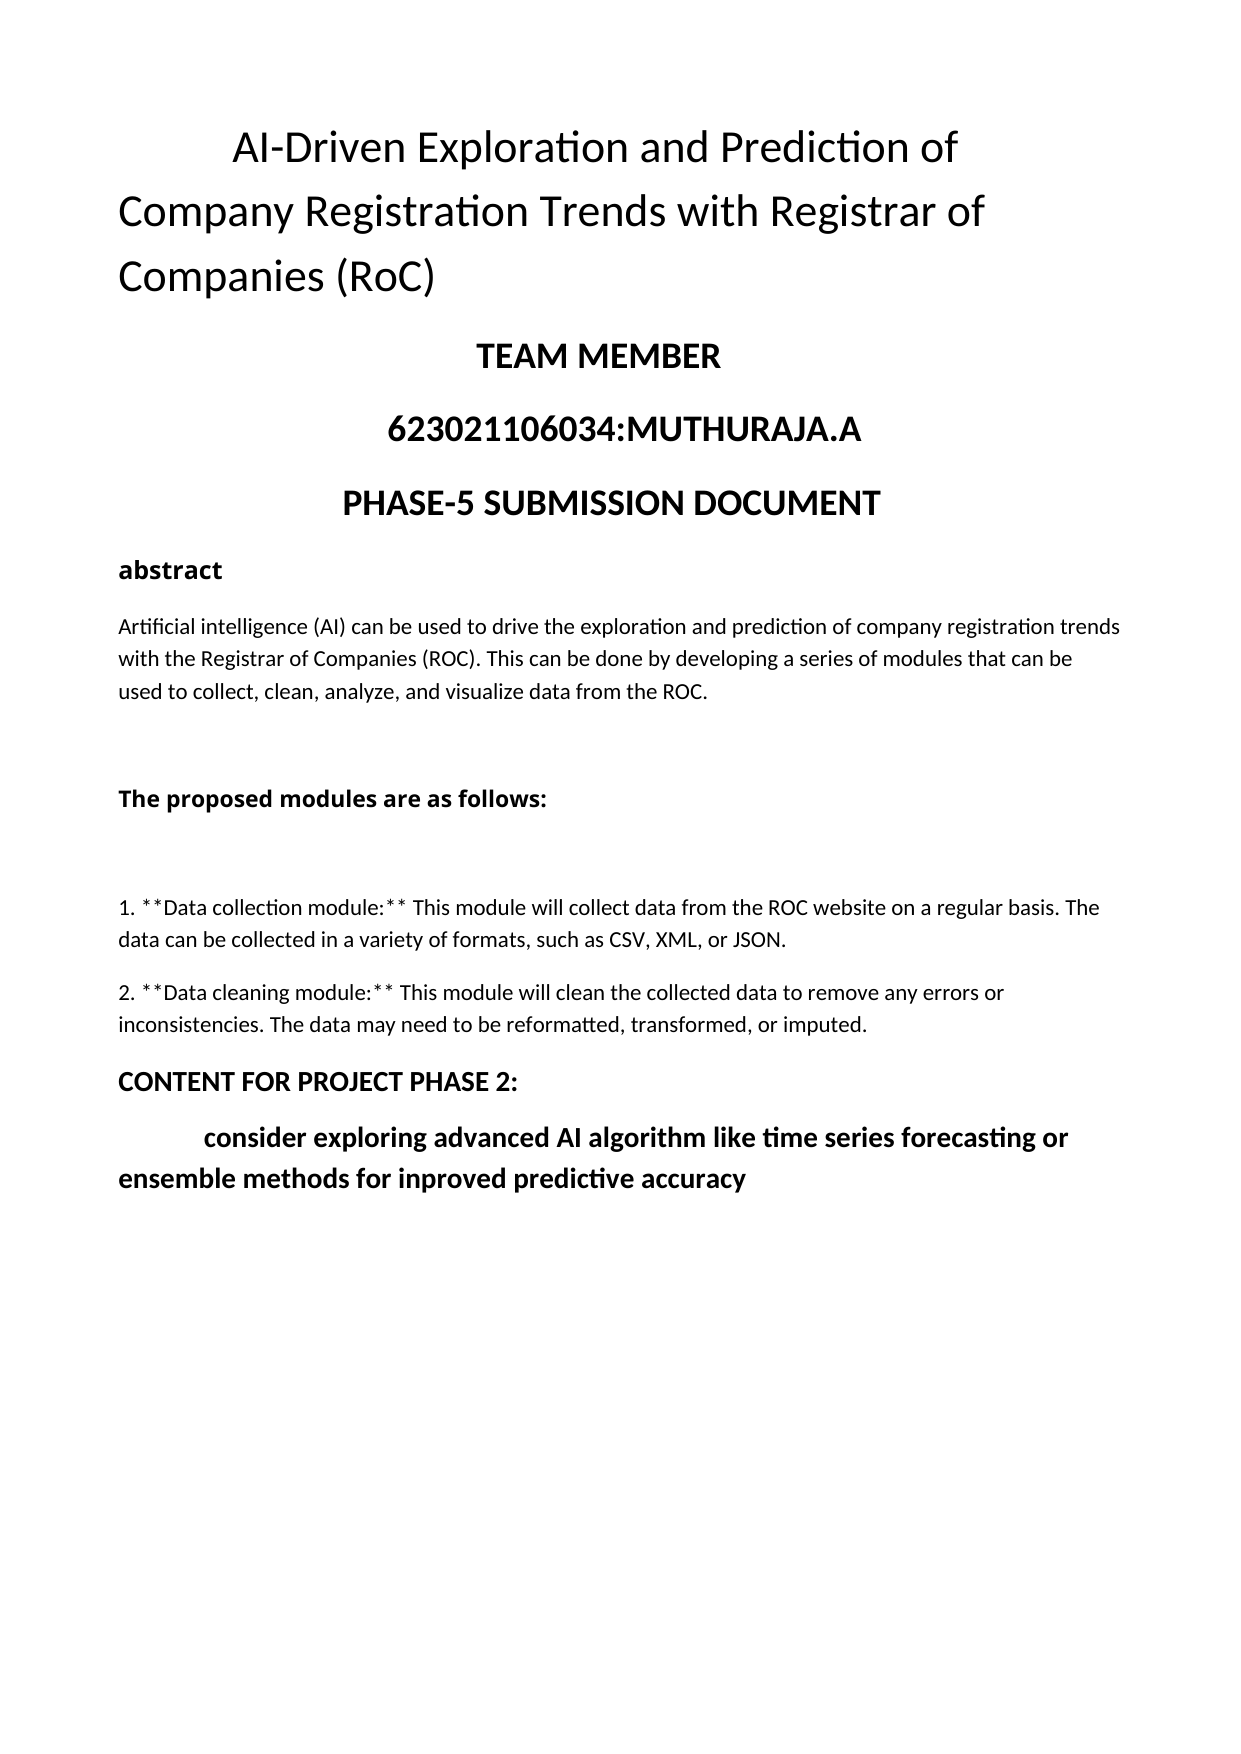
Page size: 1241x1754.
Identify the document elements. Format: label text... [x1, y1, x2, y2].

text ‍CONTENT FOR PROJECT PHASE 2: [118, 1063, 1122, 1099]
text TEAM MEMBER [118, 332, 1122, 378]
text AI-Driven Exploration and Prediction of Company Registration Trends with Registrar of Companies (RoC) [118, 118, 1122, 303]
text abstract [118, 552, 1122, 586]
text Artificial intelligence (AI) can be used to drive the exploration and prediction of company registration trends with the Registrar of Companies (ROC). This can be done by developing a series of modules that can be used to collect, clean, analyze, and visualize data from the ROC. [118, 612, 1122, 705]
text 623021106034:MUTHURAJA.A [118, 405, 1122, 451]
text 1. **Data collection module:** This module will collect data from the ROC website on a regular basis. The data can be collected in a variety of formats, such as CSV, XML, or JSON. [118, 893, 1122, 953]
text PHASE-5 SUBMISSION DOCUMENT [118, 479, 1122, 525]
text consider exploring advanced AI algorithm like time series forecasting or ensemble methods for inproved predictive accuracy [118, 1119, 1122, 1196]
text The proposed modules are as follows: [118, 783, 1122, 814]
text 2. **Data cleaning module:** This module will clean the collected data to remove any errors or inconsistencies. The data may need to be reformatted, transformed, or imputed. [118, 978, 1122, 1038]
